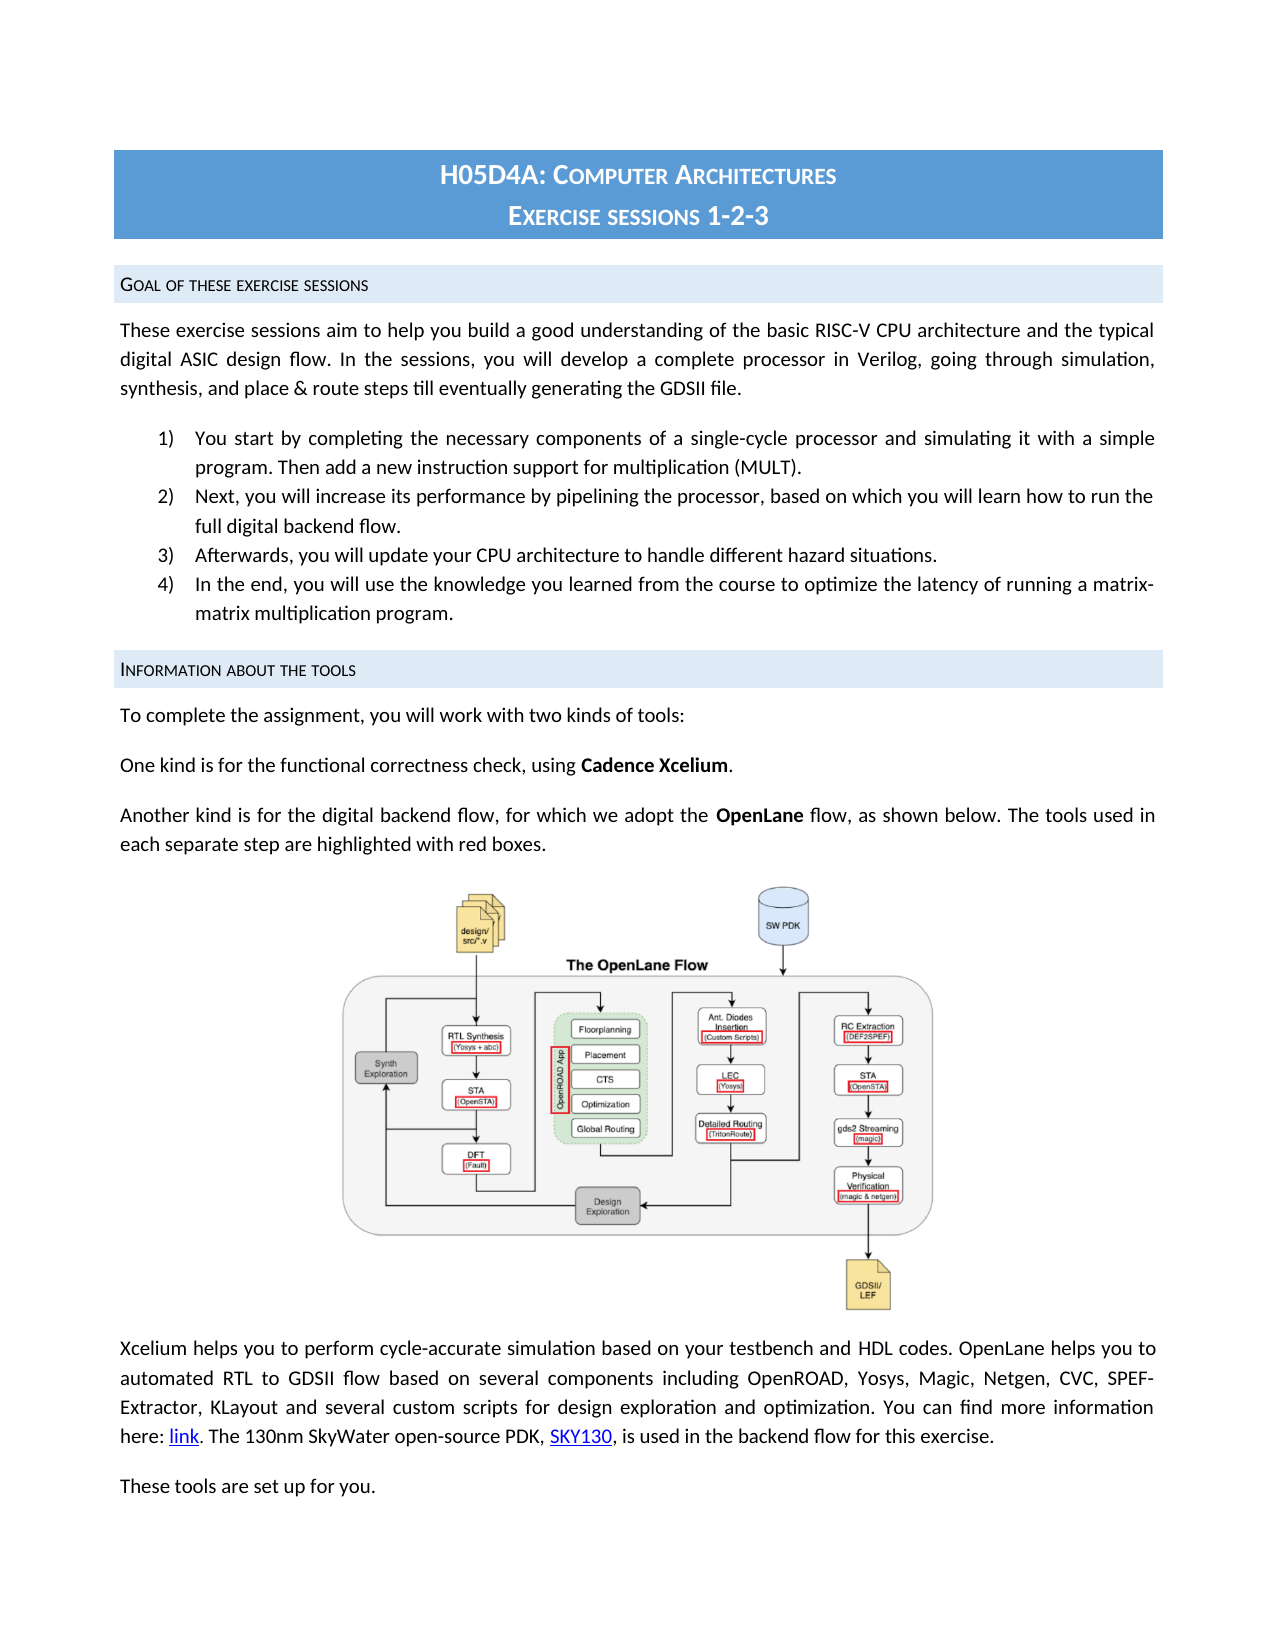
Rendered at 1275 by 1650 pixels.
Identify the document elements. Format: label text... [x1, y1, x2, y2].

list Next, you will increase its performance by pipelining the processor, based on which you will learn how to run the full digital backend flow. [157, 484, 1156, 538]
list In the end, you will use the knowledge you learned from the course to optimize the latency of running a matrix-matrix multiplication program. [157, 571, 1156, 626]
subtitle Exercise sessions 1-2-3 [120, 191, 1156, 232]
subtitle H05D4A: Computer Architectures [120, 156, 1156, 191]
text To complete the assignment, you will work with two kinds of tools: [120, 702, 1156, 728]
text Xcelium helps you to perform cycle-accurate simulation based on your testbench and HDL codes. OpenLane helps you to automated RTL to GDSII flow based on several components including OpenROAD, Yosys, Magic, Netgen, CVC, SPEF-Extractor, KLayout and several custom scripts for design exploration and optimization. You can find more information here: link. The 130nm SkyWater open-source PDK, SKY130, is used in the backend flow for this exercise. [120, 1336, 1156, 1448]
list Afterwards, you will update your CPU architecture to handle different hazard situations. [157, 542, 1156, 567]
text Another kind is for the digital backend flow, for which we adopt the OpenLane flow, as shown below. The tools used in each separate step are highlighted with red boxes. [120, 802, 1156, 857]
list You start by completing the necessary components of a single-cycle processor and simulating it with a simple program. Then add a new instruction support for multiplication (MULT). [157, 425, 1156, 480]
subtitle Goal of these exercise sessions [120, 271, 1156, 297]
text These exercise sessions aim to help you build a good understanding of the basic RISC-V CPU architecture and the typical digital ASIC design flow. In the sessions, you will develop a complete processor in Verilog, going through simulation, synthesis, and place & route steps till eventually generating the GDSII file. [120, 317, 1156, 401]
subtitle Information about the tools [120, 657, 1156, 682]
picture [335, 881, 942, 1311]
text One kind is for the functional correctness check, using Cadence Xcelium. [120, 752, 1156, 778]
text These tools are set up for you. [120, 1473, 1156, 1498]
